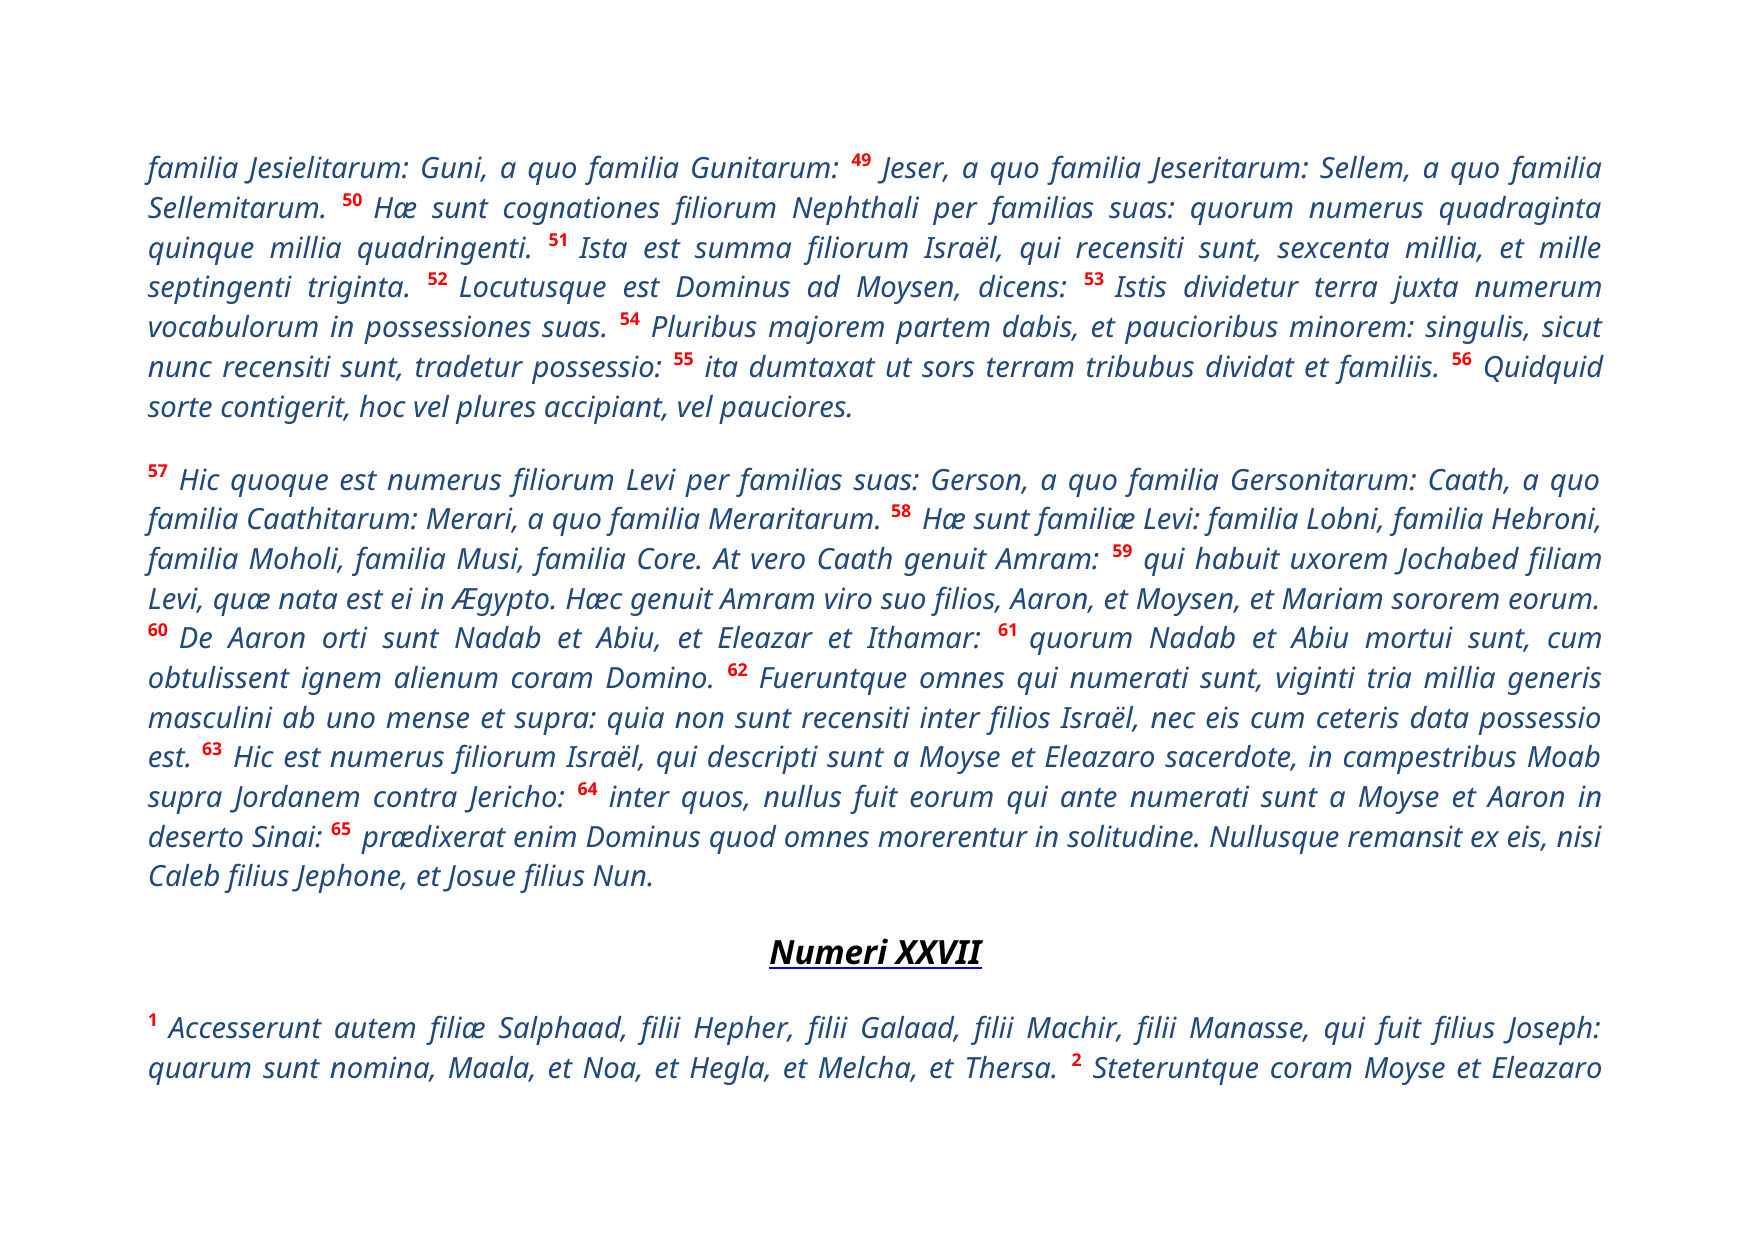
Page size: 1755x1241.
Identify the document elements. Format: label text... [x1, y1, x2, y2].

text familia Jesielitarum: Guni, a quo familia Gunitarum: 49 Jeser, a quo familia Jeseritarum: Sellem, a quo familia Sellemitarum. 50 Hæ sunt cognationes filiorum Nephthali per familias suas: quorum numerus quadraginta quinque millia quadringenti. 51 Ista est summa filiorum Israël, qui recensiti sunt, sexcenta millia, et mille septingenti triginta. 52 Locutusque est Dominus ad Moysen, dicens: 53 Istis dividetur terra juxta numerum vocabulorum in possessiones suas. 54 Pluribus majorem partem dabis, et paucioribus minorem: singulis, sicut nunc recensiti sunt, tradetur possessio: 55 ita dumtaxat ut sors terram tribubus dividat et familiis. 56 Quidquid sorte contigerit, hoc vel plures accipiant, vel pauciores. [148, 148, 1606, 426]
text 57 Hic quoque est numerus filiorum Levi per familias suas: Gerson, a quo familia Gersonitarum: Caath, a quo familia Caathitarum: Merari, a quo familia Meraritarum. 58 Hæ sunt familiæ Levi: familia Lobni, familia Hebroni, familia Moholi, familia Musi, familia Core. At vero Caath genuit Amram: 59 qui habuit uxorem Jochabed filiam Levi, quæ nata est ei in Ægypto. Hæc genuit Amram viro suo filios, Aaron, et Moysen, et Mariam sororem eorum. 60 De Aaron orti sunt Nadab et Abiu, et Eleazar et Ithamar: 61 quorum Nadab et Abiu mortui sunt, cum obtulissent ignem alienum coram Domino. 62 Fueruntque omnes qui numerati sunt, viginti tria millia generis masculini ab uno mense et supra: quia non sunt recensiti inter filios Israël, nec eis cum ceteris data possessio est. 63 Hic est numerus filiorum Israël, qui descripti sunt a Moyse et Eleazaro sacerdote, in campestribus Moab supra Jordanem contra Jericho: 64 inter quos, nullus fuit eorum qui ante numerati sunt a Moyse et Aaron in deserto Sinai: 65 prædixerat enim Dominus quod omnes morerentur in solitudine. Nullusque remansit ex eis, nisi Caleb filius Jephone, et Josue filius Nun. [148, 459, 1606, 895]
text Numeri XXVII [148, 929, 1606, 974]
text 1 Accesserunt autem filiæ Salphaad, filii Hepher, filii Galaad, filii Machir, filii Manasse, qui fuit filius Joseph: quarum sunt nomina, Maala, et Noa, et Hegla, et Melcha, et Thersa. 2 Steteruntque coram Moyse et Eleazaro [148, 1007, 1606, 1087]
